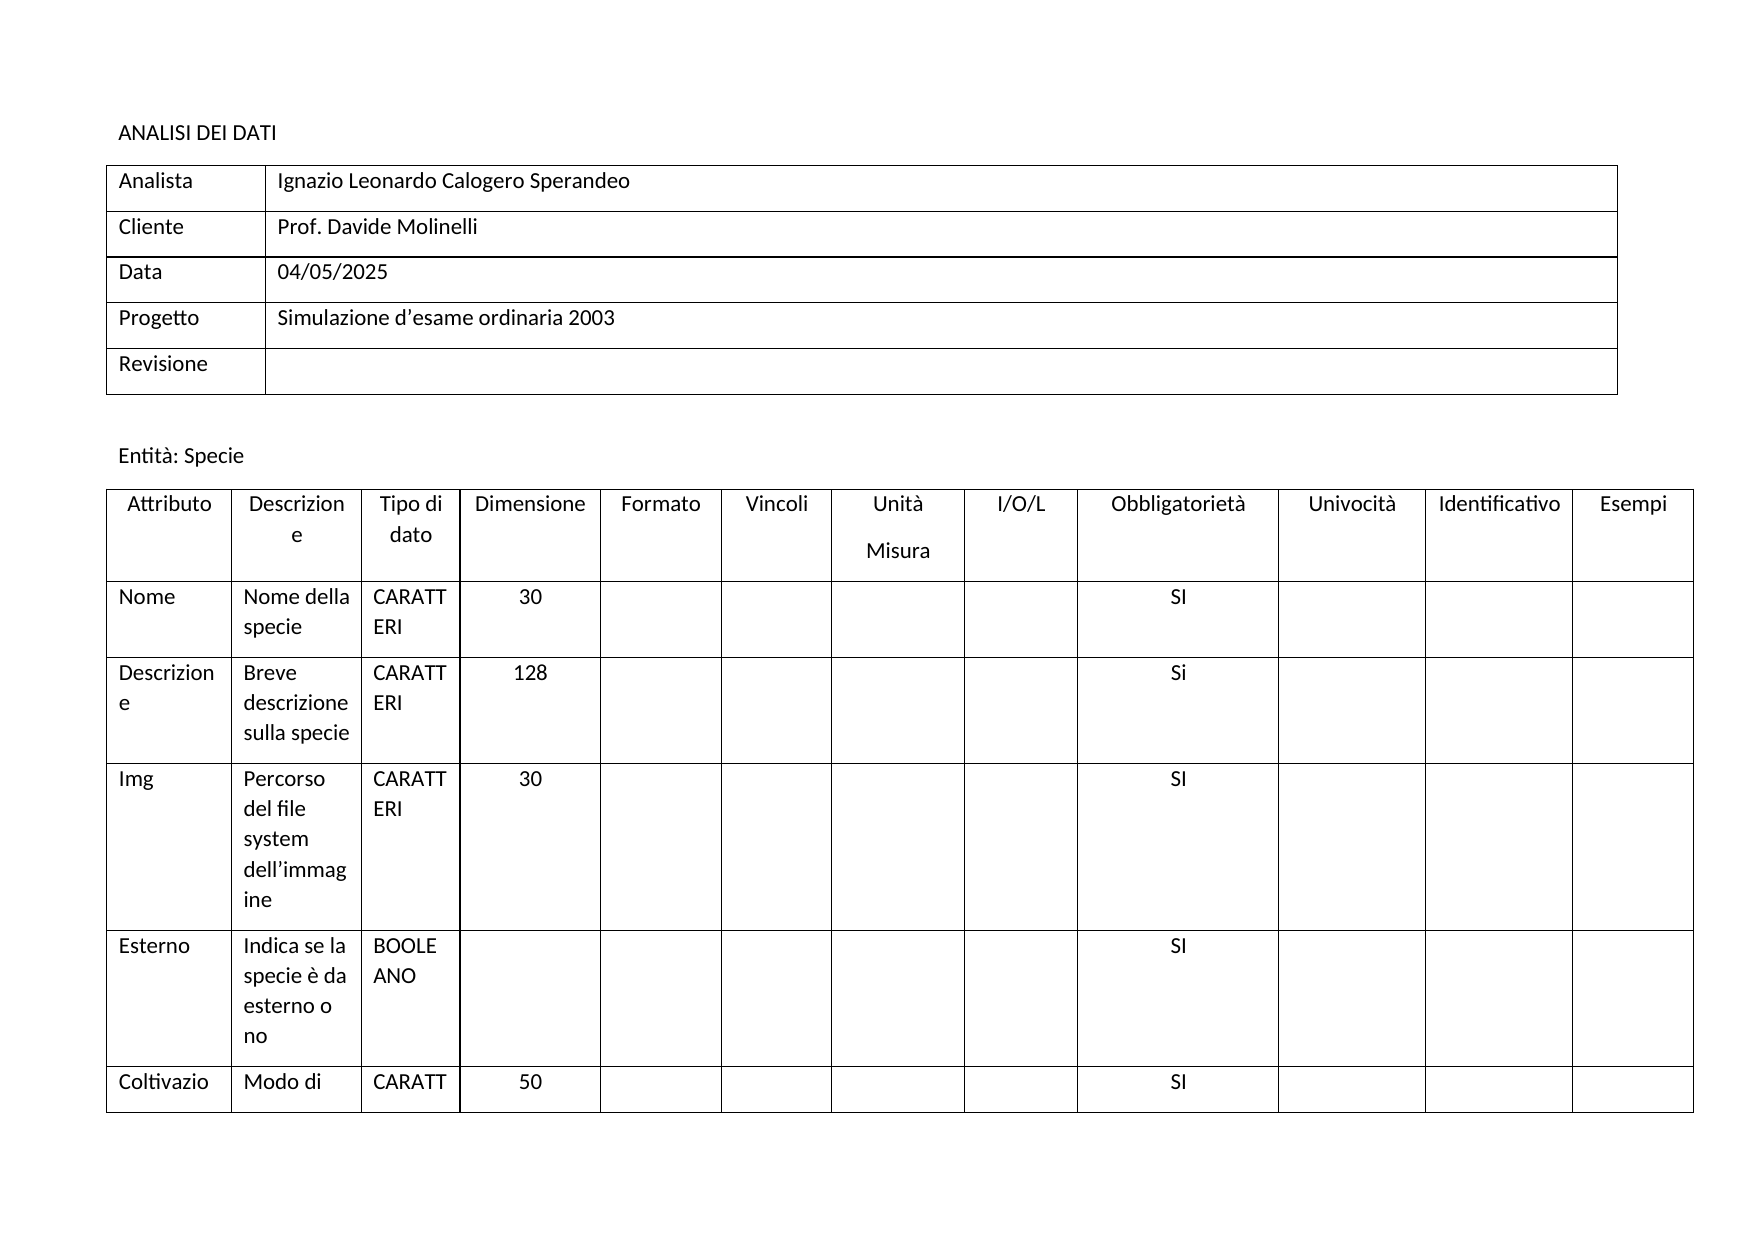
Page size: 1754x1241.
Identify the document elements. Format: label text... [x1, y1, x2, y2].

table_cell [461, 931, 600, 1066]
table_cell Revisione [107, 349, 265, 394]
table_cell [965, 1067, 1077, 1112]
text ANALISI DEI DATI [118, 118, 1606, 146]
table_cell [722, 764, 831, 930]
table_cell [1279, 658, 1425, 763]
table_cell [601, 931, 721, 1066]
table_cell Nome della specie [232, 582, 361, 657]
table_cell [722, 931, 831, 1066]
table_cell [601, 658, 721, 763]
table_cell Breve descrizione sulla specie [232, 658, 361, 763]
table_cell CARATTERI [362, 658, 459, 763]
table_cell CARATT [362, 1067, 459, 1112]
text Entità: Specie [118, 442, 1606, 469]
table_cell [1426, 931, 1572, 1066]
table_cell [832, 582, 964, 657]
table_cell Si [1078, 658, 1278, 763]
table_cell [832, 764, 964, 930]
table_cell 128 [461, 658, 600, 763]
table_header Tipo di dato [362, 490, 459, 581]
table_cell [1573, 582, 1693, 657]
table_cell [965, 658, 1077, 763]
table_header Unità Misura [832, 490, 964, 581]
table_header Esempi [1573, 490, 1693, 581]
table_cell [722, 658, 831, 763]
table_cell 30 [461, 764, 600, 930]
table_cell Percorso del file system dell’immagine [232, 764, 361, 930]
table_cell Descrizione [107, 658, 231, 763]
table_cell [1279, 1067, 1425, 1112]
table_cell 50 [461, 1067, 600, 1112]
table_cell [832, 658, 964, 763]
table_cell Simulazione d’esame ordinaria 2003 [266, 303, 1617, 348]
table_cell 30 [461, 582, 600, 657]
table_cell [965, 764, 1077, 930]
table_cell [601, 764, 721, 930]
table_header Univocità [1279, 490, 1425, 581]
table_cell [1426, 764, 1572, 930]
table_cell Indica se la specie è da esterno o no [232, 931, 361, 1066]
table_cell Esterno [107, 931, 231, 1066]
table_cell [965, 931, 1077, 1066]
table_header Dimensione [461, 490, 600, 581]
table_header Analista [107, 166, 265, 211]
table_cell [1426, 1067, 1572, 1112]
table_cell Progetto [107, 303, 265, 348]
table_cell CARATTERI [362, 764, 459, 930]
table_cell [1279, 764, 1425, 930]
table_cell Prof. Davide Molinelli [266, 212, 1617, 256]
table_header Obbligatorietà [1078, 490, 1278, 581]
table_cell Cliente [107, 212, 265, 256]
table_cell [965, 582, 1077, 657]
table_header Attributo [107, 490, 231, 581]
table_cell Modo di [232, 1067, 361, 1112]
table_cell [1573, 931, 1693, 1066]
table_cell [1573, 1067, 1693, 1112]
table_header Descrizione [232, 490, 361, 581]
table_cell [601, 1067, 721, 1112]
table_cell SI [1078, 764, 1278, 930]
table_cell Data [107, 258, 265, 302]
table_header Formato [601, 490, 721, 581]
table_cell [722, 582, 831, 657]
table_cell CARATTERI [362, 582, 459, 657]
table_cell BOOLEANO [362, 931, 459, 1066]
table_cell 04/05/2025 [266, 258, 1617, 302]
table_cell [1279, 582, 1425, 657]
table_cell SI [1078, 931, 1278, 1066]
table_cell SI [1078, 1067, 1278, 1112]
table_cell [1573, 658, 1693, 763]
table_header Ignazio Leonardo Calogero Sperandeo [266, 166, 1617, 211]
table_cell [832, 1067, 964, 1112]
table_cell [1573, 764, 1693, 930]
table_cell [601, 582, 721, 657]
table_header Vincoli [722, 490, 831, 581]
table_cell [266, 349, 1617, 394]
table_cell [832, 931, 964, 1066]
table_header Identificativo [1426, 490, 1572, 581]
table_cell Nome [107, 582, 231, 657]
table_cell [1279, 931, 1425, 1066]
table_cell Coltivazio [107, 1067, 231, 1112]
table_header I/O/L [965, 490, 1077, 581]
table_cell [722, 1067, 831, 1112]
table_cell [1426, 582, 1572, 657]
table_cell Img [107, 764, 231, 930]
table_cell [1426, 658, 1572, 763]
table_cell SI [1078, 582, 1278, 657]
